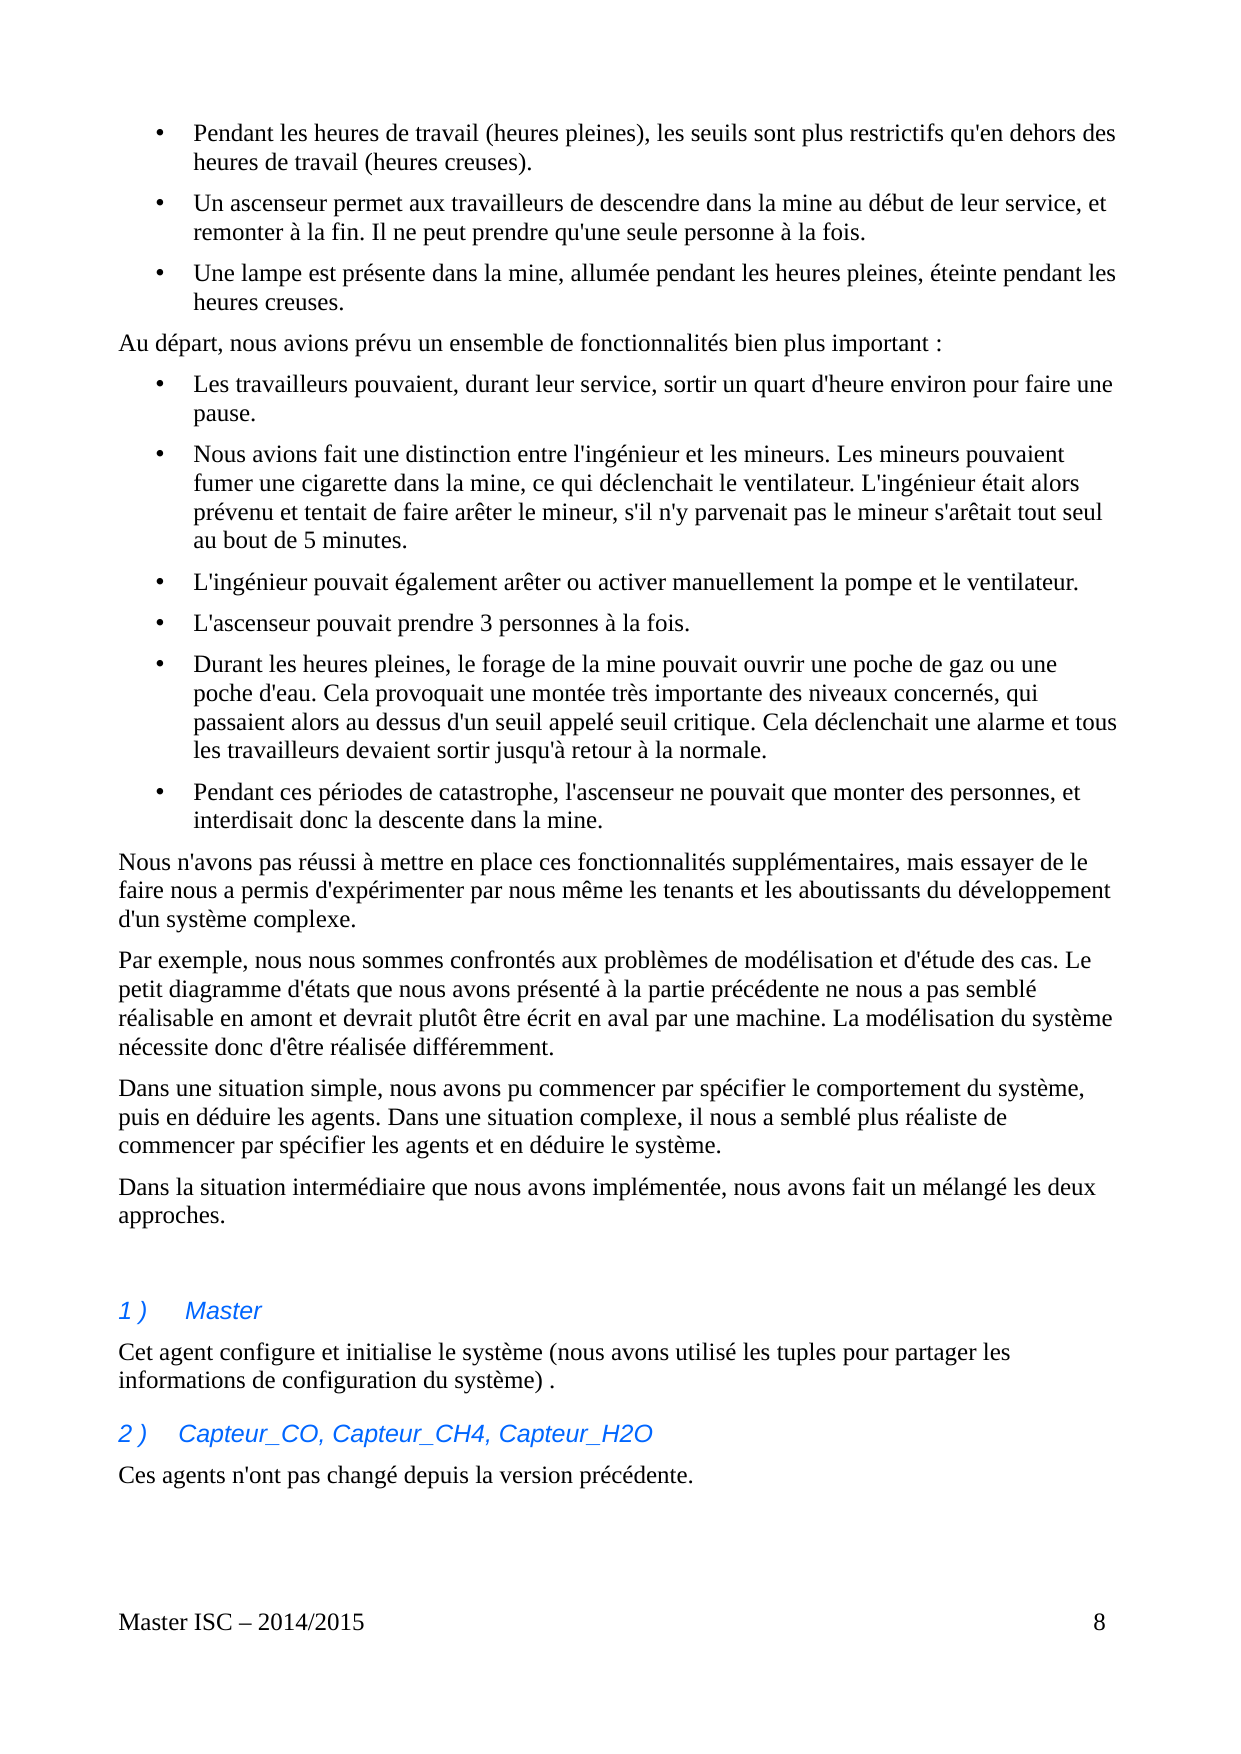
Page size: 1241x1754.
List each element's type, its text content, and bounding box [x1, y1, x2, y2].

text Dans une situation simple, nous avons pu commencer par spécifier le comportement du système, puis en déduire les agents. Dans une situation complexe, il nous a semblé plus réaliste de commencer par spécifier les agents et en déduire le système. [118, 1073, 1122, 1159]
list Les travailleurs pouvaient, durant leur service, sortir un quart d'heure environ pour faire une pause. [156, 369, 1122, 427]
text Au départ, nous avions prévu un ensemble de fonctionnalités bien plus important : [118, 328, 1122, 357]
text Nous n'avons pas réussi à mettre en place ces fonctionnalités supplémentaires, mais essayer de le faire nous a permis d'expérimenter par nous même les tenants et les aboutissants du développement d'un système complexe. [118, 847, 1122, 933]
list L'ingénieur pouvait également arêter ou activer manuellement la pompe et le ventilateur. [156, 567, 1122, 596]
text Dans la situation intermédiaire que nous avons implémentée, nous avons fait un mélangé les deux approches. [118, 1172, 1122, 1229]
list Pendant les heures de travail (heures pleines), les seuils sont plus restrictifs qu'en dehors des heures de travail (heures creuses). [156, 118, 1122, 176]
list L'ascenseur pouvait prendre 3 personnes à la fois. [156, 608, 1122, 637]
list Une lampe est présente dans la mine, allumée pendant les heures pleines, éteinte pendant les heures creuses. [156, 258, 1122, 316]
subtitle Master [118, 1296, 1122, 1324]
list Nous avions fait une distinction entre l'ingénieur et les mineurs. Les mineurs pouvaient fumer une cigarette dans la mine, ce qui déclenchait le ventilateur. L'ingénieur était alors prévenu et tentait de faire arêter le mineur, s'il n'y parvenait pas le mineur s'arêtait tout seul au bout de 5 minutes. [156, 439, 1122, 554]
subtitle Capteur_CO, Capteur_CH4, Capteur_H2O [118, 1419, 1122, 1448]
text Ces agents n'ont pas changé depuis la version précédente. [118, 1461, 1122, 1489]
list Un ascenseur permet aux travailleurs de descendre dans la mine au début de leur service, et remonter à la fin. Il ne peut prendre qu'une seule personne à la fois. [156, 188, 1122, 246]
list Pendant ces périodes de catastrophe, l'ascenseur ne pouvait que monter des personnes, et interdisait donc la descente dans la mine. [156, 777, 1122, 834]
list Durant les heures pleines, le forage de la mine pouvait ouvrir une poche de gaz ou une poche d'eau. Cela provoquait une montée très importante des niveaux concernés, qui passaient alors au dessus d'un seuil appelé seuil critique. Cela déclenchait une alarme et tous les travailleurs devaient sortir jusqu'à retour à la normale. [156, 649, 1122, 764]
text Par exemple, nous nous sommes confrontés aux problèmes de modélisation et d'étude des cas. Le petit diagramme d'états que nous avons présenté à la partie précédente ne nous a pas semblé réalisable en amont et devrait plutôt être écrit en aval par une machine. La modélisation du système nécessite donc d'être réalisée différemment. [118, 946, 1122, 1061]
text Cet agent configure et initialise le système (nous avons utilisé les tuples pour partager les informations de configuration du système) . [118, 1337, 1122, 1394]
